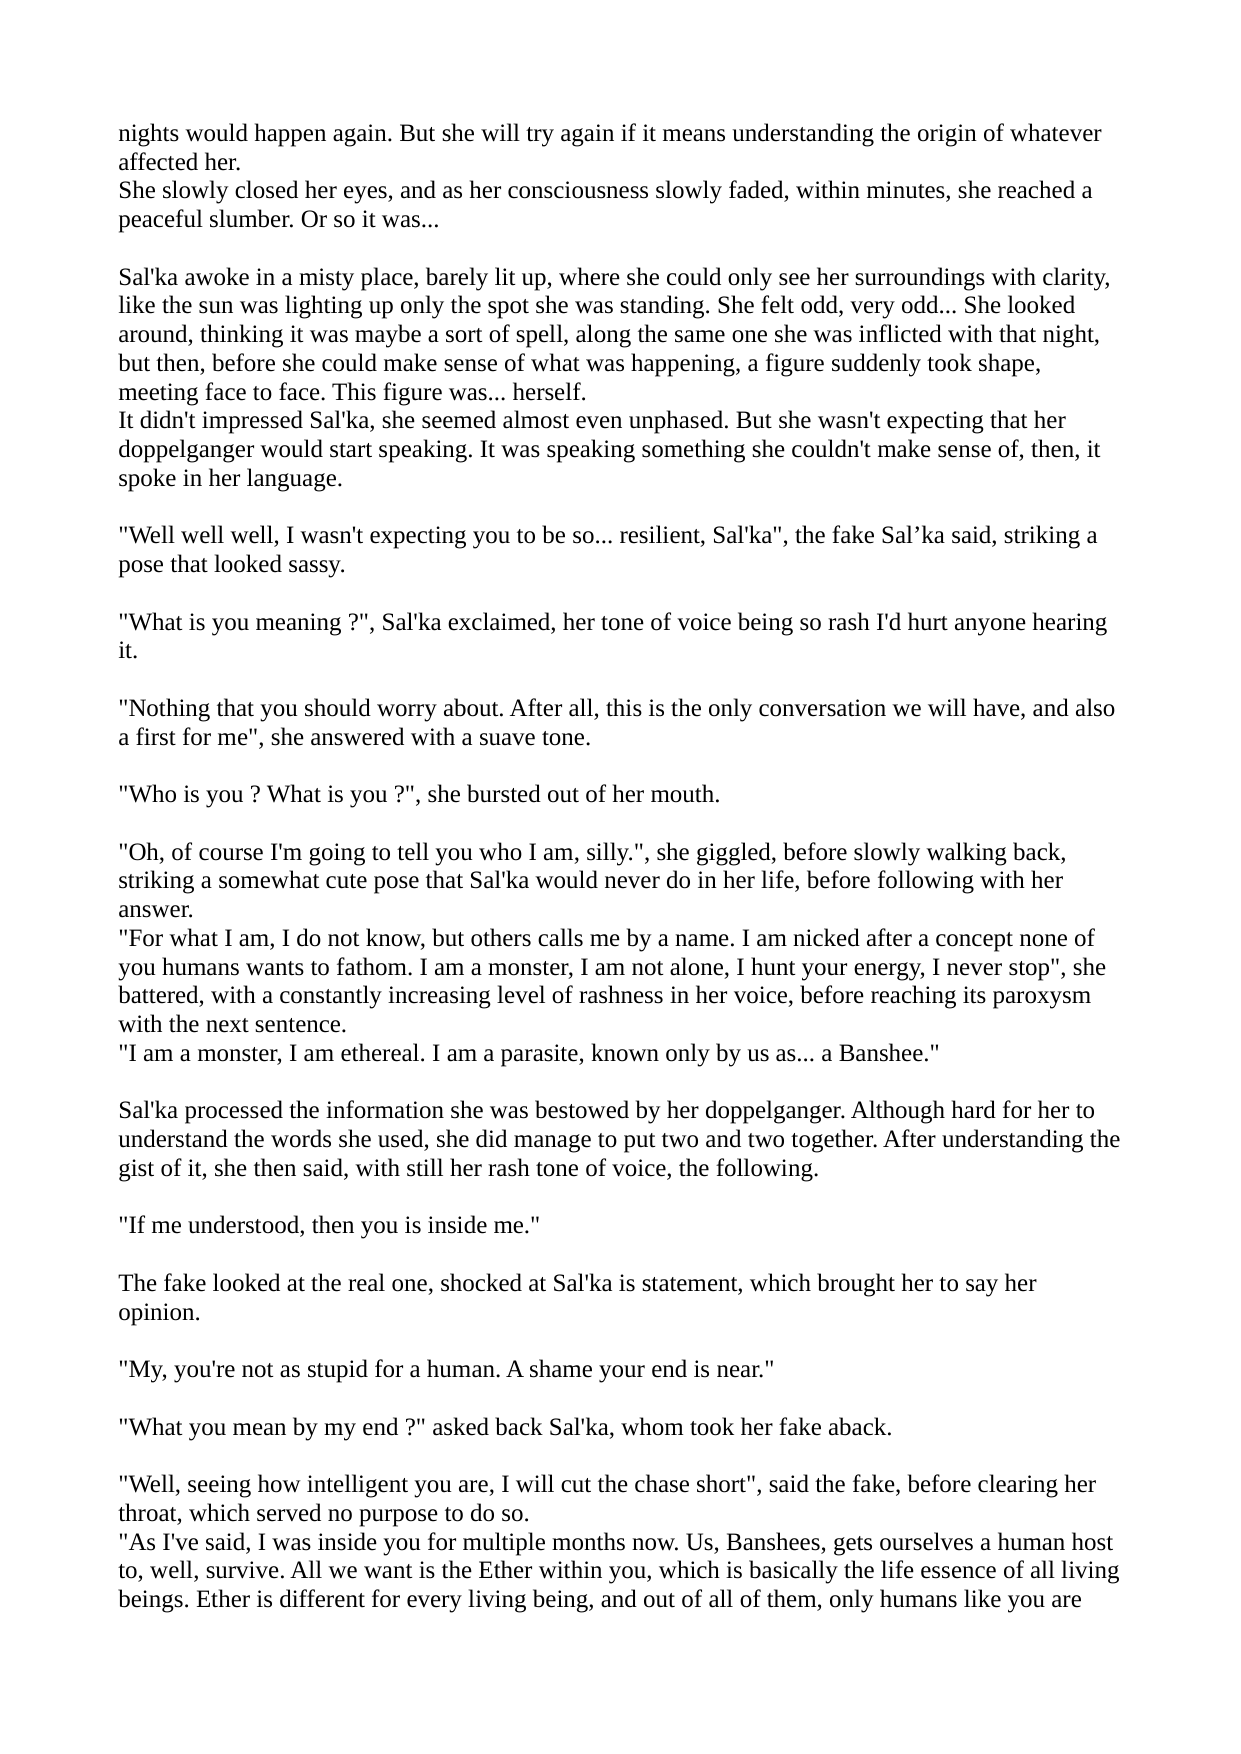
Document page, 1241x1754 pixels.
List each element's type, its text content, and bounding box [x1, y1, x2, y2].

text "Well well well, I wasn't expecting you to be so... resilient, Sal'ka", the fake Sal’ka said, striking a pose that looked sassy. [118, 521, 1122, 578]
text "What is you meaning ?", Sal'ka exclaimed, her tone of voice being so rash I'd hurt anyone hearing it. [118, 607, 1122, 664]
text "Nothing that you should worry about. After all, this is the only conversation we will have, and also a first for me", she answered with a suave tone. [118, 693, 1122, 751]
text "My, you're not as stupid for a human. A shame your end is near." [118, 1354, 1122, 1383]
text It didn't impressed Sal'ka, she seemed almost even unphased. But she wasn't expecting that her doppelganger would start speaking. It was speaking something she couldn't make sense of, then, it spoke in her language. [118, 406, 1122, 492]
text Sal'ka processed the information she was bestowed by her doppelganger. Although hard for her to understand the words she used, she did manage to put two and two together. After understanding the gist of it, she then said, with still her rash tone of voice, the following. [118, 1096, 1122, 1182]
text She slowly closed her eyes, and as her consciousness slowly faded, within minutes, she reached a peaceful slumber. Or so it was... [118, 176, 1122, 233]
text "I am a monster, I am ethereal. I am a parasite, known only by us as... a Banshee." [118, 1038, 1122, 1067]
text nights would happen again. But she will try again if it means understanding the origin of whatever affected her. [118, 118, 1122, 176]
text "Well, seeing how intelligent you are, I will cut the chase short", said the fake, before clearing her throat, which served no purpose to do so. [118, 1469, 1122, 1527]
text "If me understood, then you is inside me." [118, 1211, 1122, 1239]
text "Oh, of course I'm going to tell you who I am, silly.", she giggled, before slowly walking back, striking a somewhat cute pose that Sal'ka would never do in her life, before following with her answer. [118, 837, 1122, 923]
text The fake looked at the real one, shocked at Sal'ka is statement, which brought her to say her opinion. [118, 1268, 1122, 1326]
text "Who is you ? What is you ?", she bursted out of her mouth. [118, 779, 1122, 808]
text "As I've said, I was inside you for multiple months now. Us, Banshees, gets ourselves a human host to, well, survive. All we want is the Ether within you, which is basically the life essence of all living beings. Ether is different for every living being, and out of all of them, only humans like you are [118, 1527, 1122, 1613]
text "What you mean by my end ?" asked back Sal'ka, whom took her fake aback. [118, 1412, 1122, 1441]
text "For what I am, I do not know, but others calls me by a name. I am nicked after a concept none of you humans wants to fathom. I am a monster, I am not alone, I hunt your energy, I never stop", she battered, with a constantly increasing level of rashness in her voice, before reaching its paroxysm with the next sentence. [118, 923, 1122, 1038]
text Sal'ka awoke in a misty place, barely lit up, where she could only see her surroundings with clarity, like the sun was lighting up only the spot she was standing. She felt odd, very odd... She looked around, thinking it was maybe a sort of spell, along the same one she was inflicted with that night, but then, before she could make sense of what was happening, a figure suddenly took shape, meeting face to face. This figure was... herself. [118, 262, 1122, 406]
